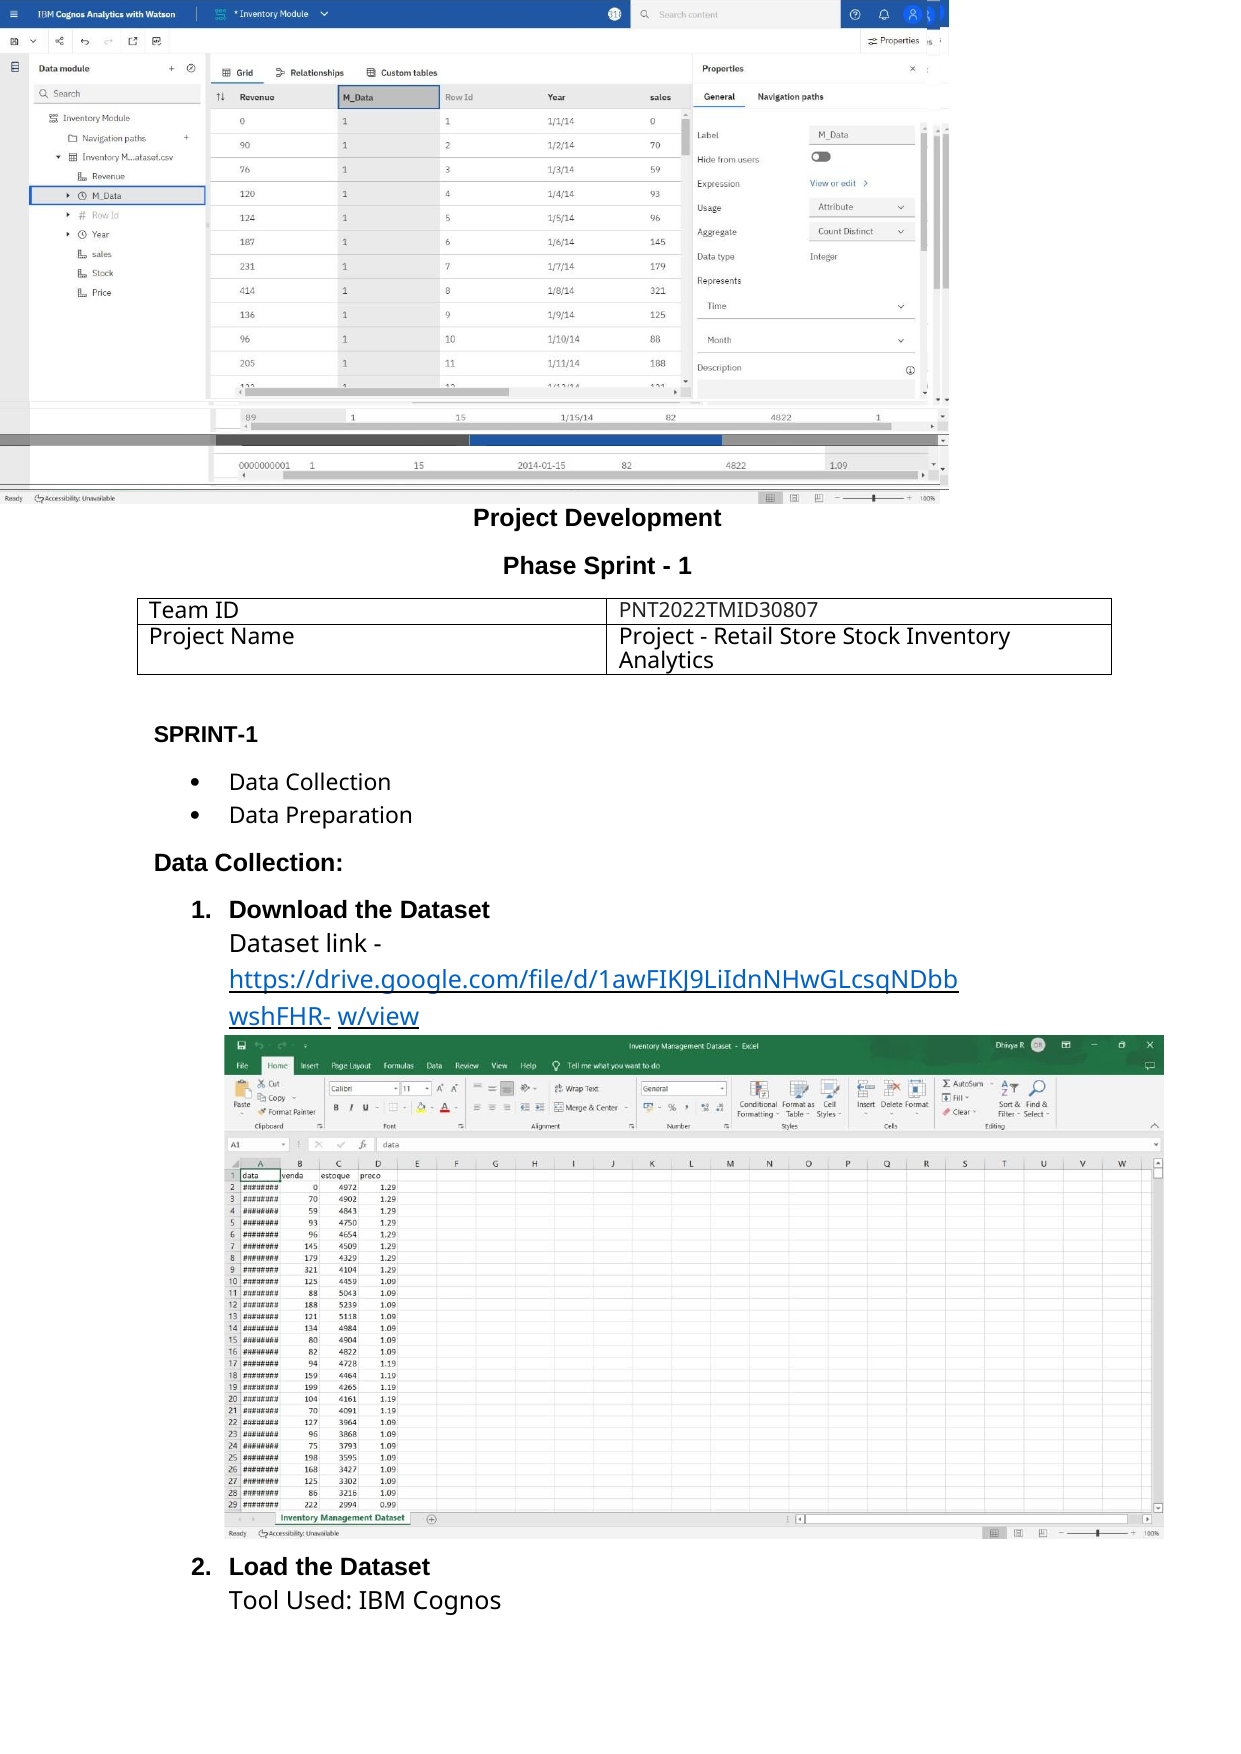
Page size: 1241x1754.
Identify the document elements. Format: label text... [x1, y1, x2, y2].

text Tool Used: IBM Cognos [228, 1582, 1122, 1617]
text Dataset link - https://drive.google.com/file/d/1awFIKJ9LiIdnNHwGLcsqNDbbwshFHR- w/view [228, 926, 967, 1032]
subtitle Load the Dataset [191, 1551, 1122, 1580]
table_header PNT2022TMID30807 [607, 599, 1111, 624]
subtitle Data Collection: [153, 848, 1122, 877]
picture [0, 0, 949, 504]
table_cell Project Name [138, 625, 606, 673]
text SPRINT-1 [153, 721, 1122, 747]
picture [224, 1035, 1164, 1539]
list Data Preparation [191, 798, 1122, 830]
subtitle Project Development Phase Sprint - 1 [459, 504, 735, 579]
list Data Collection [191, 766, 1122, 797]
table_cell Project - Retail Store Stock Inventory Analytics [607, 625, 1111, 673]
list Download the Dataset [191, 895, 1122, 924]
table_header Team ID [138, 599, 606, 624]
